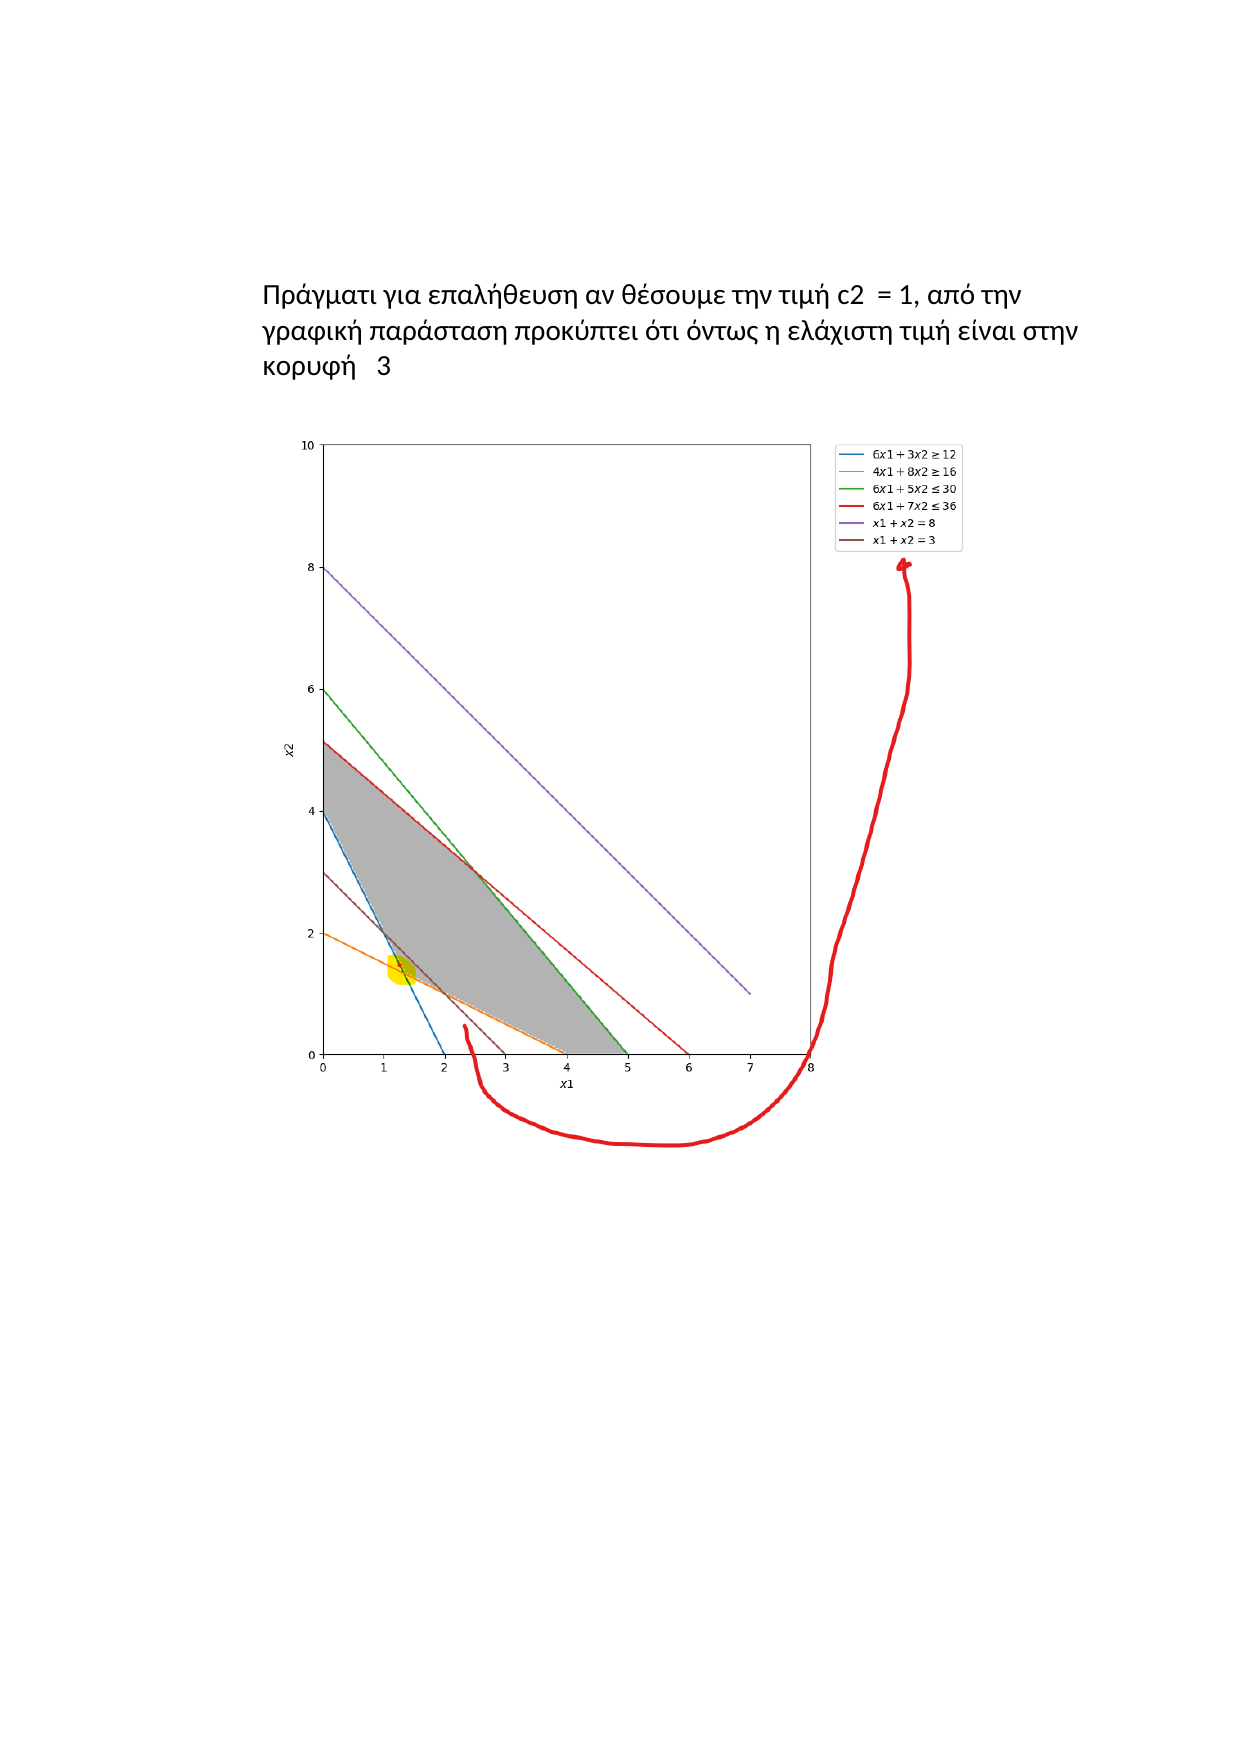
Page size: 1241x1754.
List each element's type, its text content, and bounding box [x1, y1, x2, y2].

text Πράγματι για επαλήθευση αν θέσουμε την τιμή c2 = 1, από την γραφική παράσταση προκύπτει ότι όντως η ελάχιστη τιμή είναι στην κορυφή 3 [262, 276, 1090, 383]
